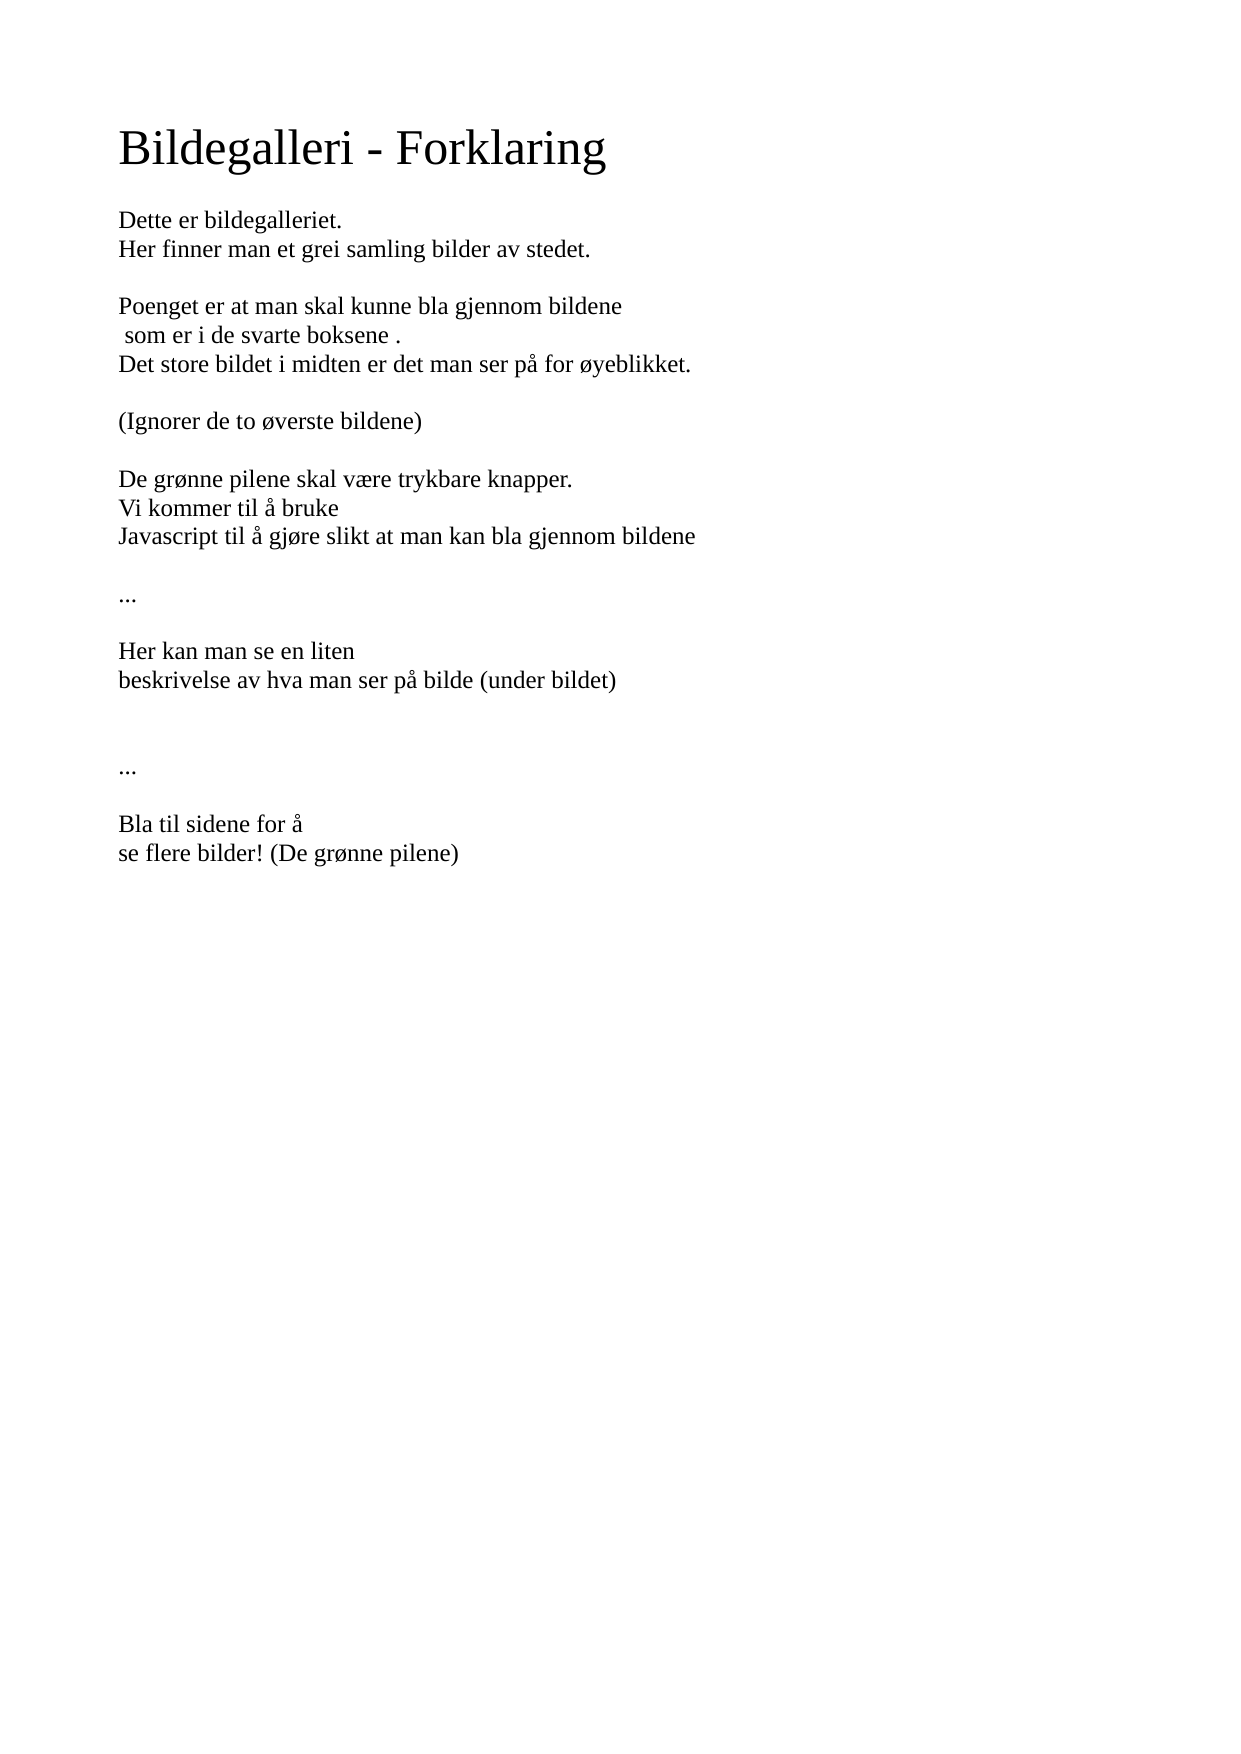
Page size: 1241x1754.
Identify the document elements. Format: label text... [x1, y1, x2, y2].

text Dette er bildegalleriet. [118, 205, 1122, 234]
text som er i de svarte boksene . [118, 320, 1122, 349]
text De grønne pilene skal være trykbare knapper. [118, 464, 1122, 493]
text beskrivelse av hva man ser på bilde (under bildet) [118, 665, 1122, 694]
text Bla til sidene for å [118, 809, 1122, 838]
text Poenget er at man skal kunne bla gjennom bildene [118, 291, 1122, 320]
text Vi kommer til å bruke [118, 493, 1122, 521]
text Her kan man se en liten [118, 636, 1122, 665]
text Det store bildet i midten er det man ser på for øyeblikket. [118, 349, 1122, 378]
text Javascript til å gjøre slikt at man kan bla gjennom bildene [118, 521, 1122, 550]
text Her finner man et grei samling bilder av stedet. [118, 234, 1122, 263]
text ... [118, 579, 1122, 608]
text (Ignorer de to øverste bildene) [118, 406, 1122, 435]
text se flere bilder! (De grønne pilene) [118, 838, 1122, 866]
text ... [118, 751, 1122, 780]
